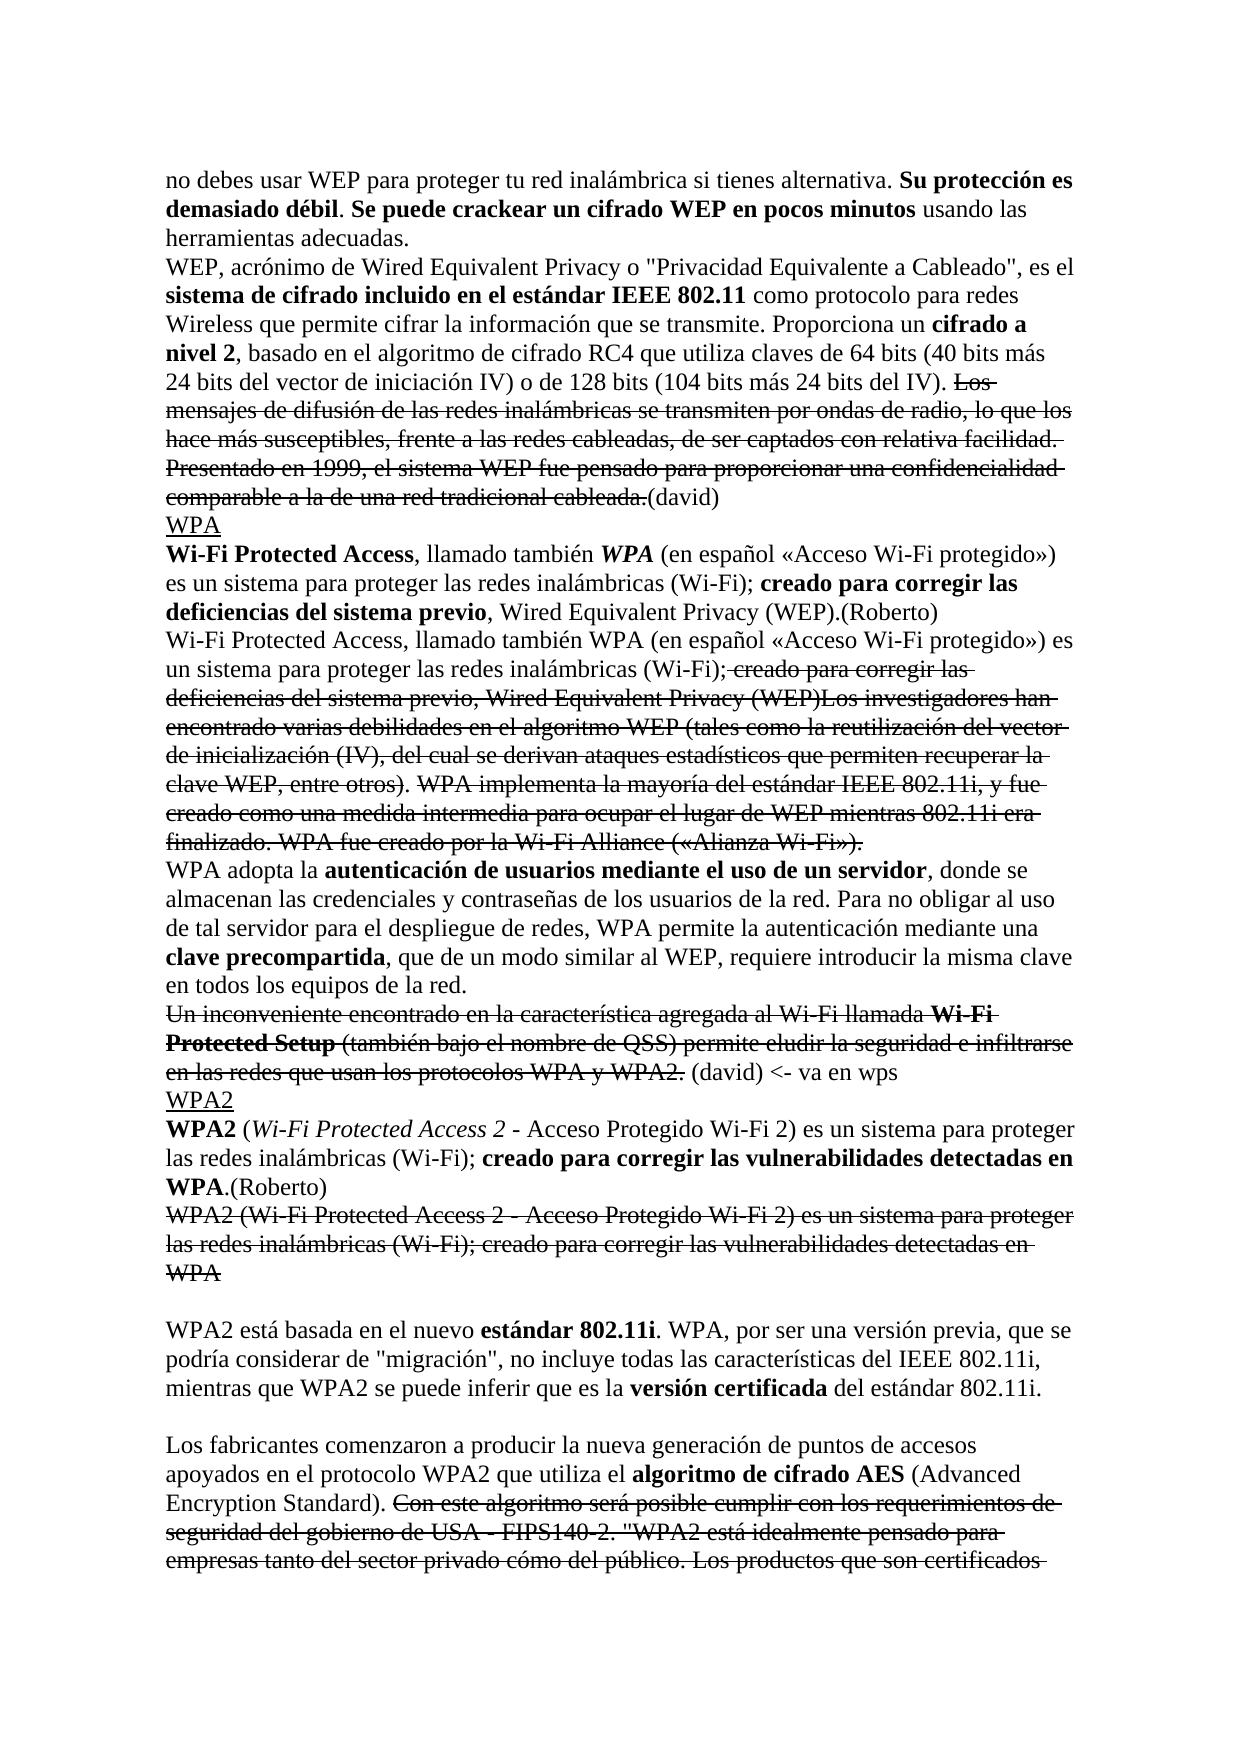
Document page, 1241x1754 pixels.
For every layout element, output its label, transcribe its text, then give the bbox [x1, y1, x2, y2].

text no debes usar WEP para proteger tu red inalámbrica si tienes alternativa. Su protección es demasiado débil. Se puede crackear un cifrado WEP en pocos minutos usando las herramientas adecuadas. WEP, acrónimo de Wired Equivalent Privacy o "Privacidad Equivalente a Cableado", es el sistema de cifrado incluido en el estándar IEEE 802.11 como protocolo para redes Wireless que permite cifrar la información que se transmite. Proporciona un cifrado a nivel 2, basado en el algoritmo de cifrado RC4 que utiliza claves de 64 bits (40 bits más 24 bits del vector de iniciación IV) o de 128 bits (104 bits más 24 bits del IV). Los mensajes de difusión de las redes inalámbricas se transmiten por ondas de radio, lo que los hace más susceptibles, frente a las redes cableadas, de ser captados con relativa facilidad. Presentado en 1999, el sistema WEP fue pensado para proporcionar una confidencialidad comparable a la de una red tradicional cableada.(david) WPA Wi-Fi Protected Access, llamado también WPA (en español «Acceso Wi-Fi protegido») es un sistema para proteger las redes inalámbricas (Wi-Fi); creado para corregir las deficiencias del sistema previo, Wired Equivalent Privacy (WEP).(Roberto) Wi-Fi Protected Access, llamado también WPA (en español «Acceso Wi-Fi protegido») es un sistema para proteger las redes inalámbricas (Wi-Fi); creado para corregir las deficiencias del sistema previo, Wired Equivalent Privacy (WEP)Los investigadores han encontrado varias debilidades en el algoritmo WEP (tales como la reutilización del vector de inicialización (IV), del cual se derivan ataques estadísticos que permiten recuperar la clave WEP, entre otros). WPA implementa la mayoría del estándar IEEE 802.11i, y fue creado como una medida intermedia para ocupar el lugar de WEP mientras 802.11i era finalizado. WPA fue creado por la Wi-Fi Alliance («Alianza Wi-Fi»). WPA adopta la autenticación de usuarios mediante el uso de un servidor, donde se almacenan las credenciales y contraseñas de los usuarios de la red. Para no obligar al uso de tal servidor para el despliegue de redes, WPA permite la autenticación mediante una clave precompartida, que de un modo similar al WEP, requiere introducir la misma clave en todos los equipos de la red. Un inconveniente encontrado en la característica agregada al Wi-Fi llamada Wi-Fi Protected Setup (también bajo el nombre de QSS) permite eludir la seguridad e infiltrarse en las redes que usan los protocolos WPA y WPA2. (david) <- va en wps WPA2 WPA2 (Wi-Fi Protected Access 2 - Acceso Protegido Wi-Fi 2) es un sistema para proteger las redes inalámbricas (Wi-Fi); creado para corregir las vulnerabilidades detectadas en WPA.(Roberto) WPA2 (Wi-Fi Protected Access 2 - Acceso Protegido Wi-Fi 2) es un sistema para proteger las redes inalámbricas (Wi-Fi); creado para corregir las vulnerabilidades detectadas en WPA WPA2 está basada en el nuevo estándar 802.11i. WPA, por ser una versión previa, que se podría considerar de "migración", no incluye todas las características del IEEE 802.11i, mientras que WPA2 se puede inferir que es la versión certificada del estándar 802.11i. Los fabricantes comenzaron a producir la nueva generación de puntos de accesos apoyados en el protocolo WPA2 que utiliza el algoritmo de cifrado AES (Advanced Encryption Standard). Con este algoritmo será posible cumplir con los requerimientos de seguridad del gobierno de USA - FIPS140-2. "WPA2 está idealmente pensado para empresas tanto del sector privado cómo del público. Los productos que son certificados [165, 165, 1075, 1574]
